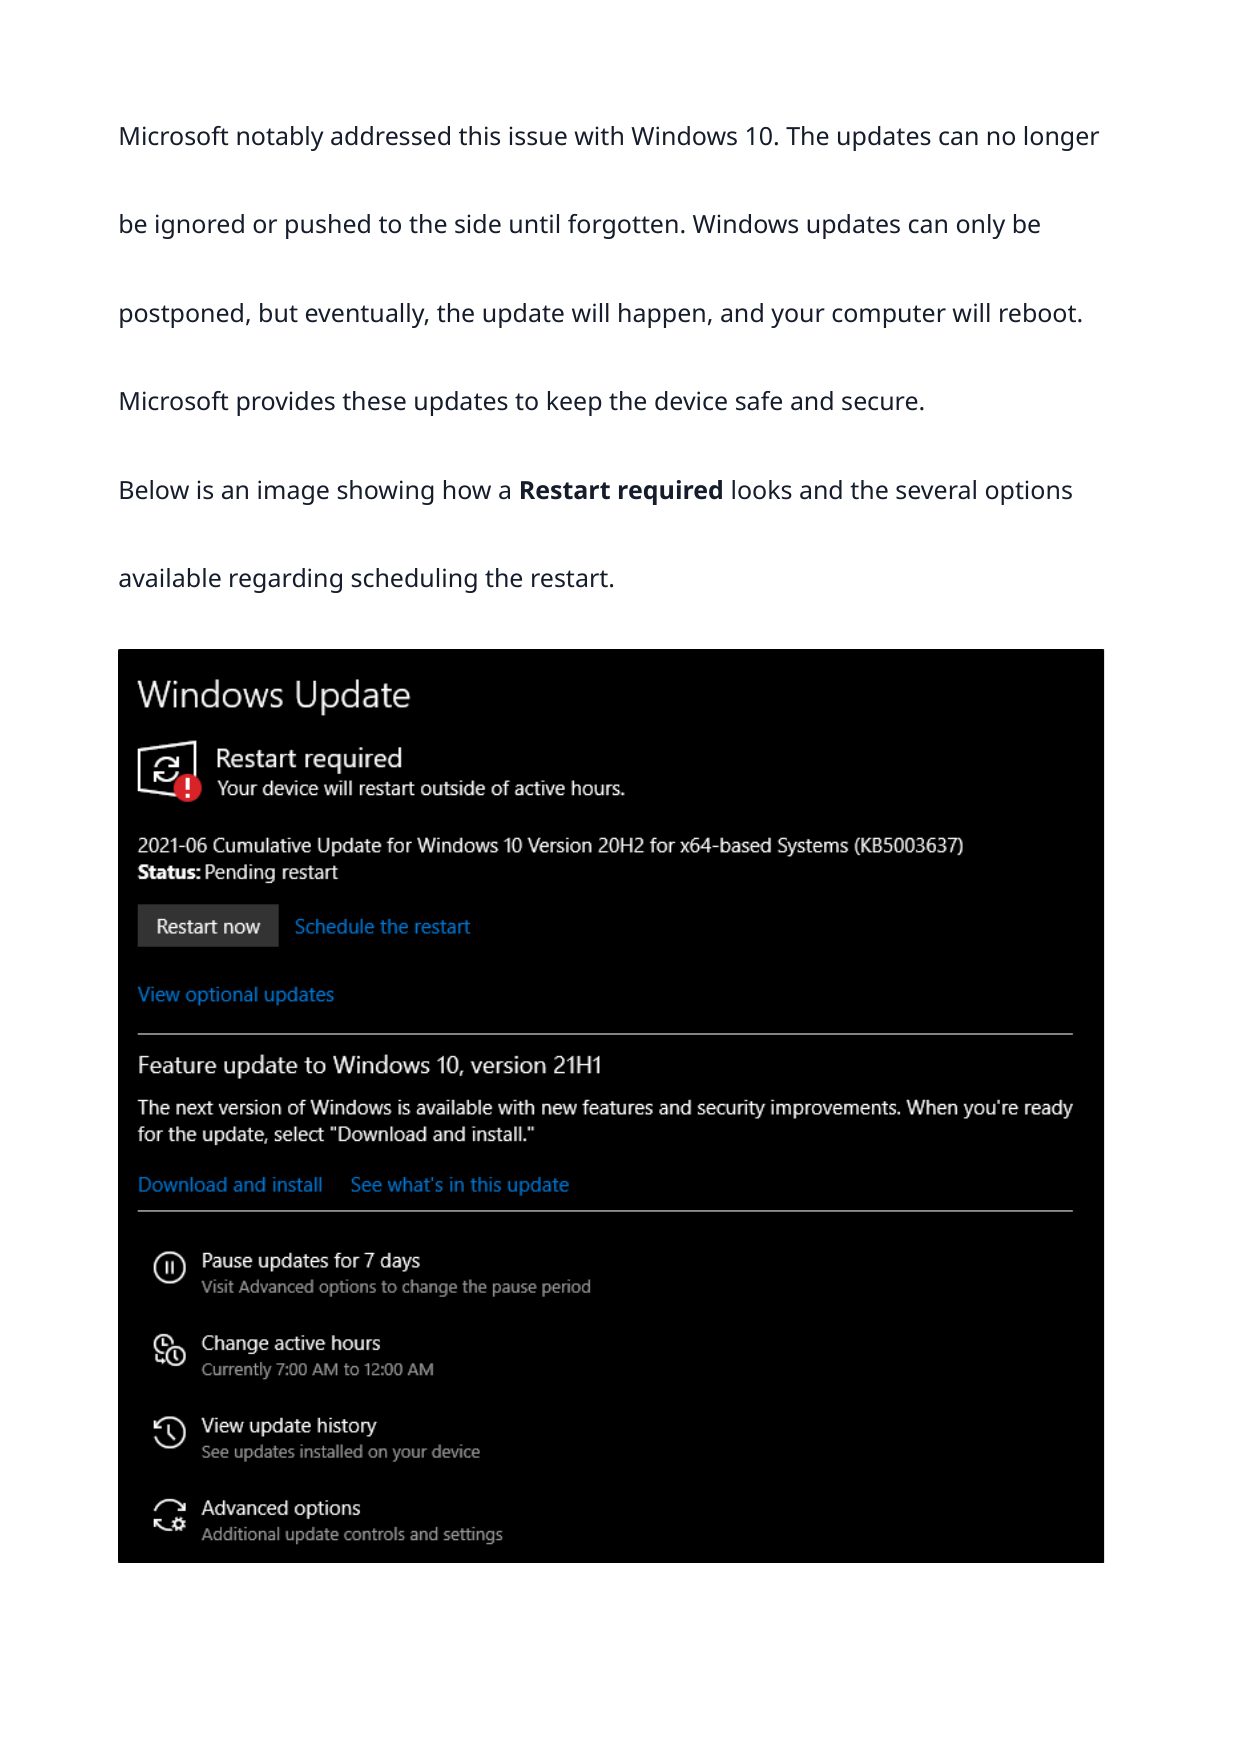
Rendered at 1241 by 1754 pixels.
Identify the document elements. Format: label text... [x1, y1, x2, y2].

picture [118, 649, 1105, 1563]
text Below is an image showing how a Restart required looks and the several options available regarding scheduling the restart. [118, 472, 1122, 595]
text Microsoft notably addressed this issue with Windows 10. The updates can no longer be ignored or pushed to the side until forgotten. Windows updates can only be postponed, but eventually, the update will happen, and your computer will reboot. Microsoft provides these updates to keep the device safe and secure. [118, 118, 1122, 418]
